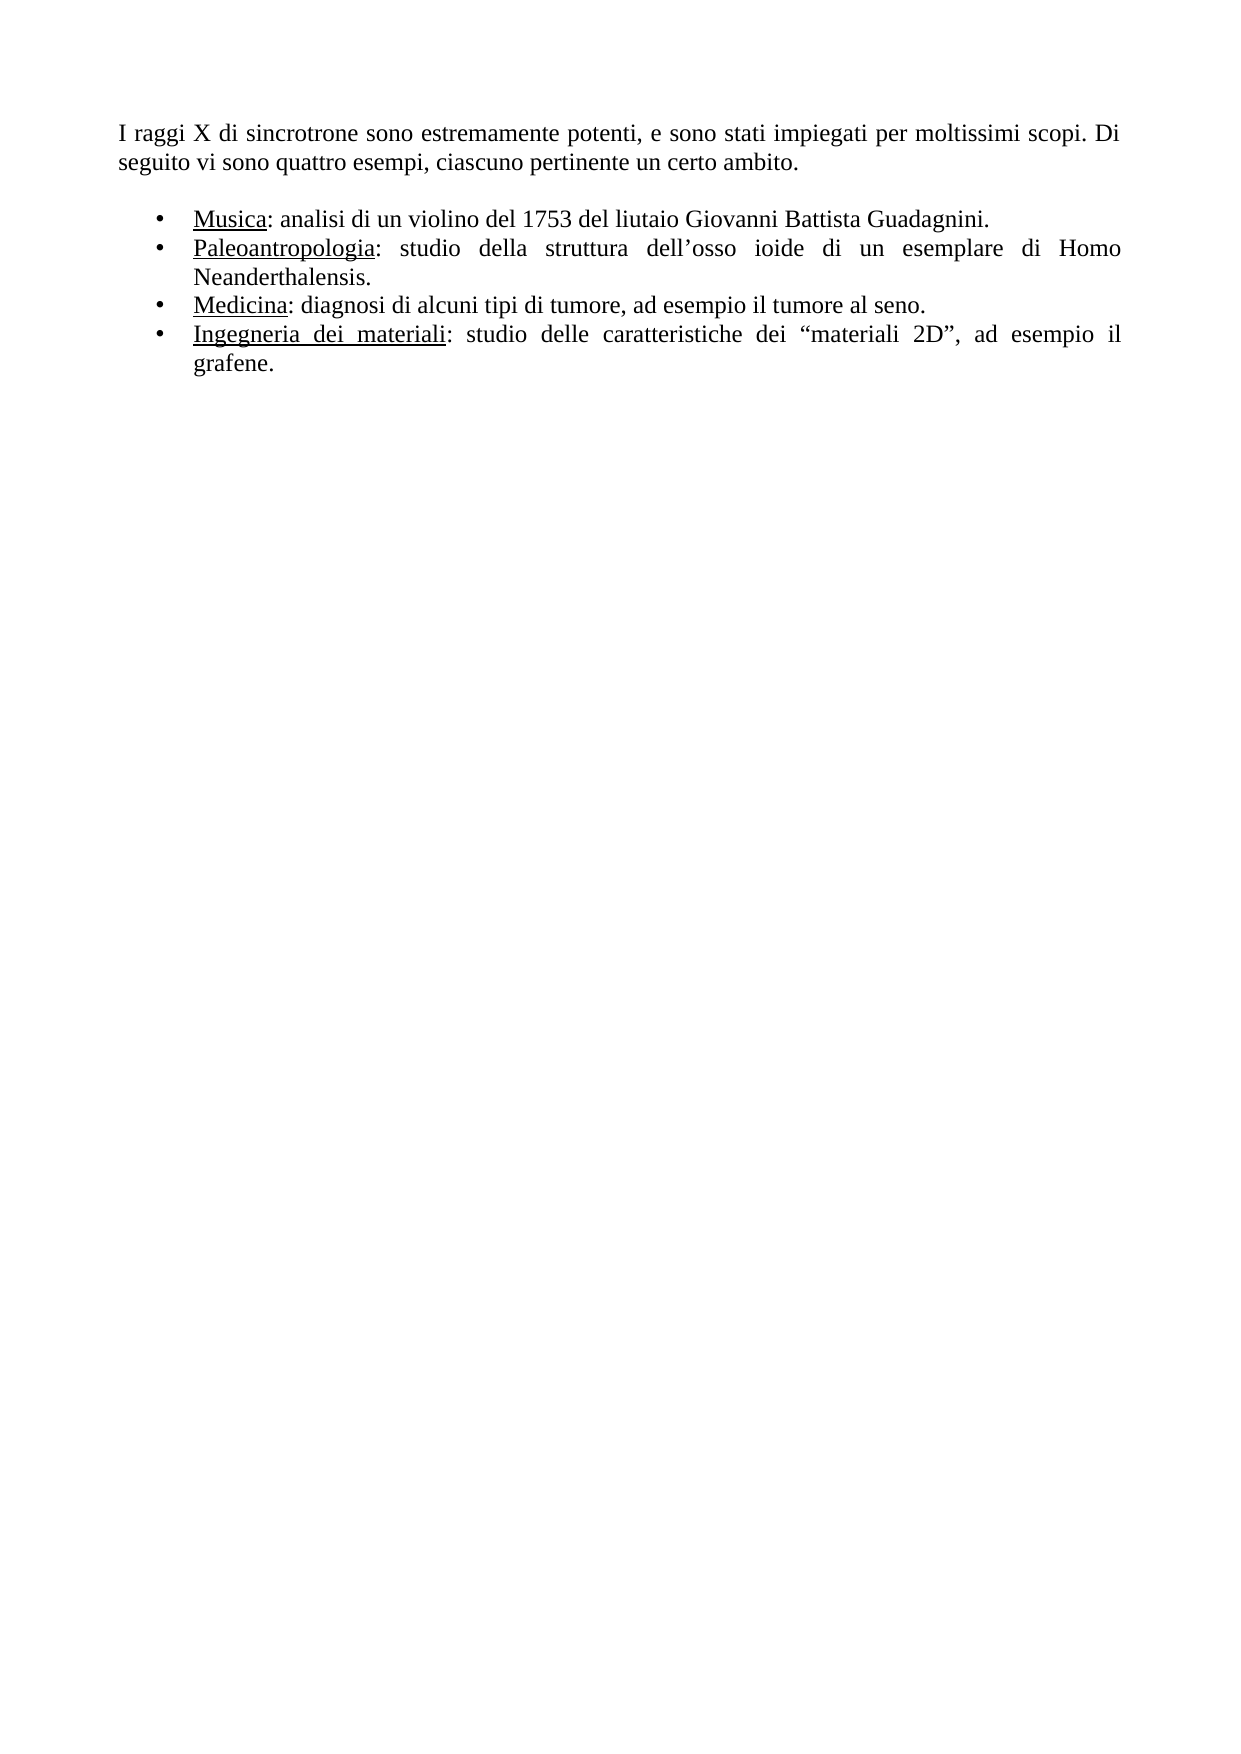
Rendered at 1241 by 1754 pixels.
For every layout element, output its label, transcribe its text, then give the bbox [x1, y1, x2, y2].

list Musica: analisi di un violino del 1753 del liutaio Giovanni Battista Guadagnini. [156, 204, 1122, 233]
list Medicina: diagnosi di alcuni tipi di tumore, ad esempio il tumore al seno. [156, 291, 1122, 319]
list Ingegneria dei materiali: studio delle caratteristiche dei “materiali 2D”, ad esempio il grafene. [156, 319, 1122, 377]
list Paleoantropologia: studio della struttura dell’osso ioide di un esemplare di Homo Neanderthalensis. [156, 233, 1122, 291]
text I raggi X di sincrotrone sono estremamente potenti, e sono stati impiegati per moltissimi scopi. Di seguito vi sono quattro esempi, ciascuno pertinente un certo ambito. [118, 118, 1122, 176]
